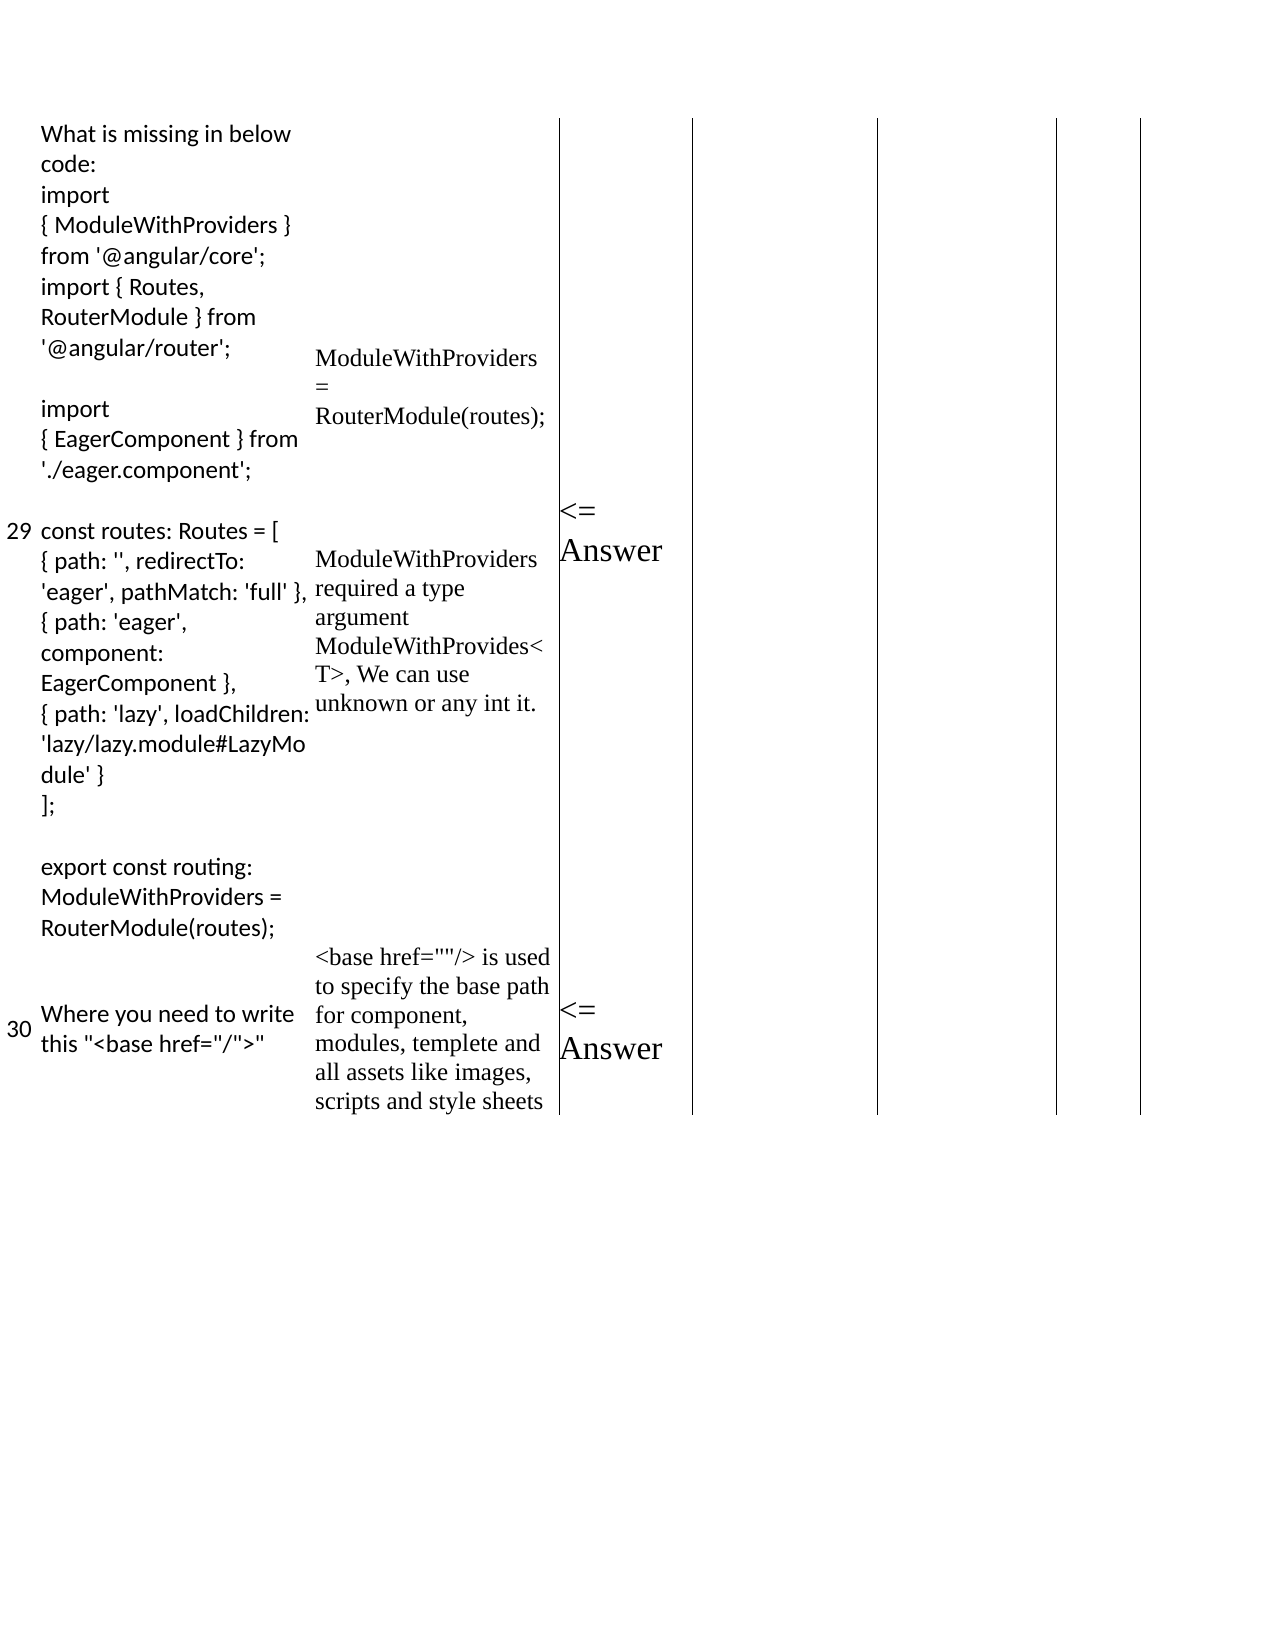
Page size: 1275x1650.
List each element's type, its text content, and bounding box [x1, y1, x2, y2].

table_cell [693, 942, 877, 1115]
table_cell ModuleWithProviders = RouterModule(routes); ModuleWithProviders required a type argument ModuleWithProvides<T>, We can use unknown or any int it. [315, 118, 559, 942]
table_cell 29 [6, 118, 41, 942]
table_cell <= Answer [560, 118, 692, 942]
table_cell [1057, 942, 1140, 1115]
table_cell [878, 118, 1056, 942]
table_cell <= Answer [560, 942, 692, 1115]
table_cell [878, 942, 1056, 1115]
table_cell [1057, 118, 1140, 942]
table_cell Where you need to write this "<base href="/">" [41, 942, 315, 1115]
table_cell What is missing in below code: import { ModuleWithProviders } from '@angular/core'; import { Routes, RouterModule } from '@angular/router'; import { EagerComponent } from './eager.component'; const routes: Routes = [ { path: '', redirectTo: 'eager', pathMatch: 'full' }, { path: 'eager', component: EagerComponent }, { path: 'lazy', loadChildren: 'lazy/lazy.module#LazyModule' } ]; export const routing: ModuleWithProviders = RouterModule(routes); [41, 118, 315, 942]
table_cell <base href=""/> is used to specify the base path for component, modules, templete and all assets like images, scripts and style sheets [315, 942, 559, 1115]
table_cell [693, 118, 877, 942]
table_cell 30 [6, 942, 41, 1115]
table_cell [1141, 942, 1275, 1115]
table_cell [1141, 118, 1275, 942]
